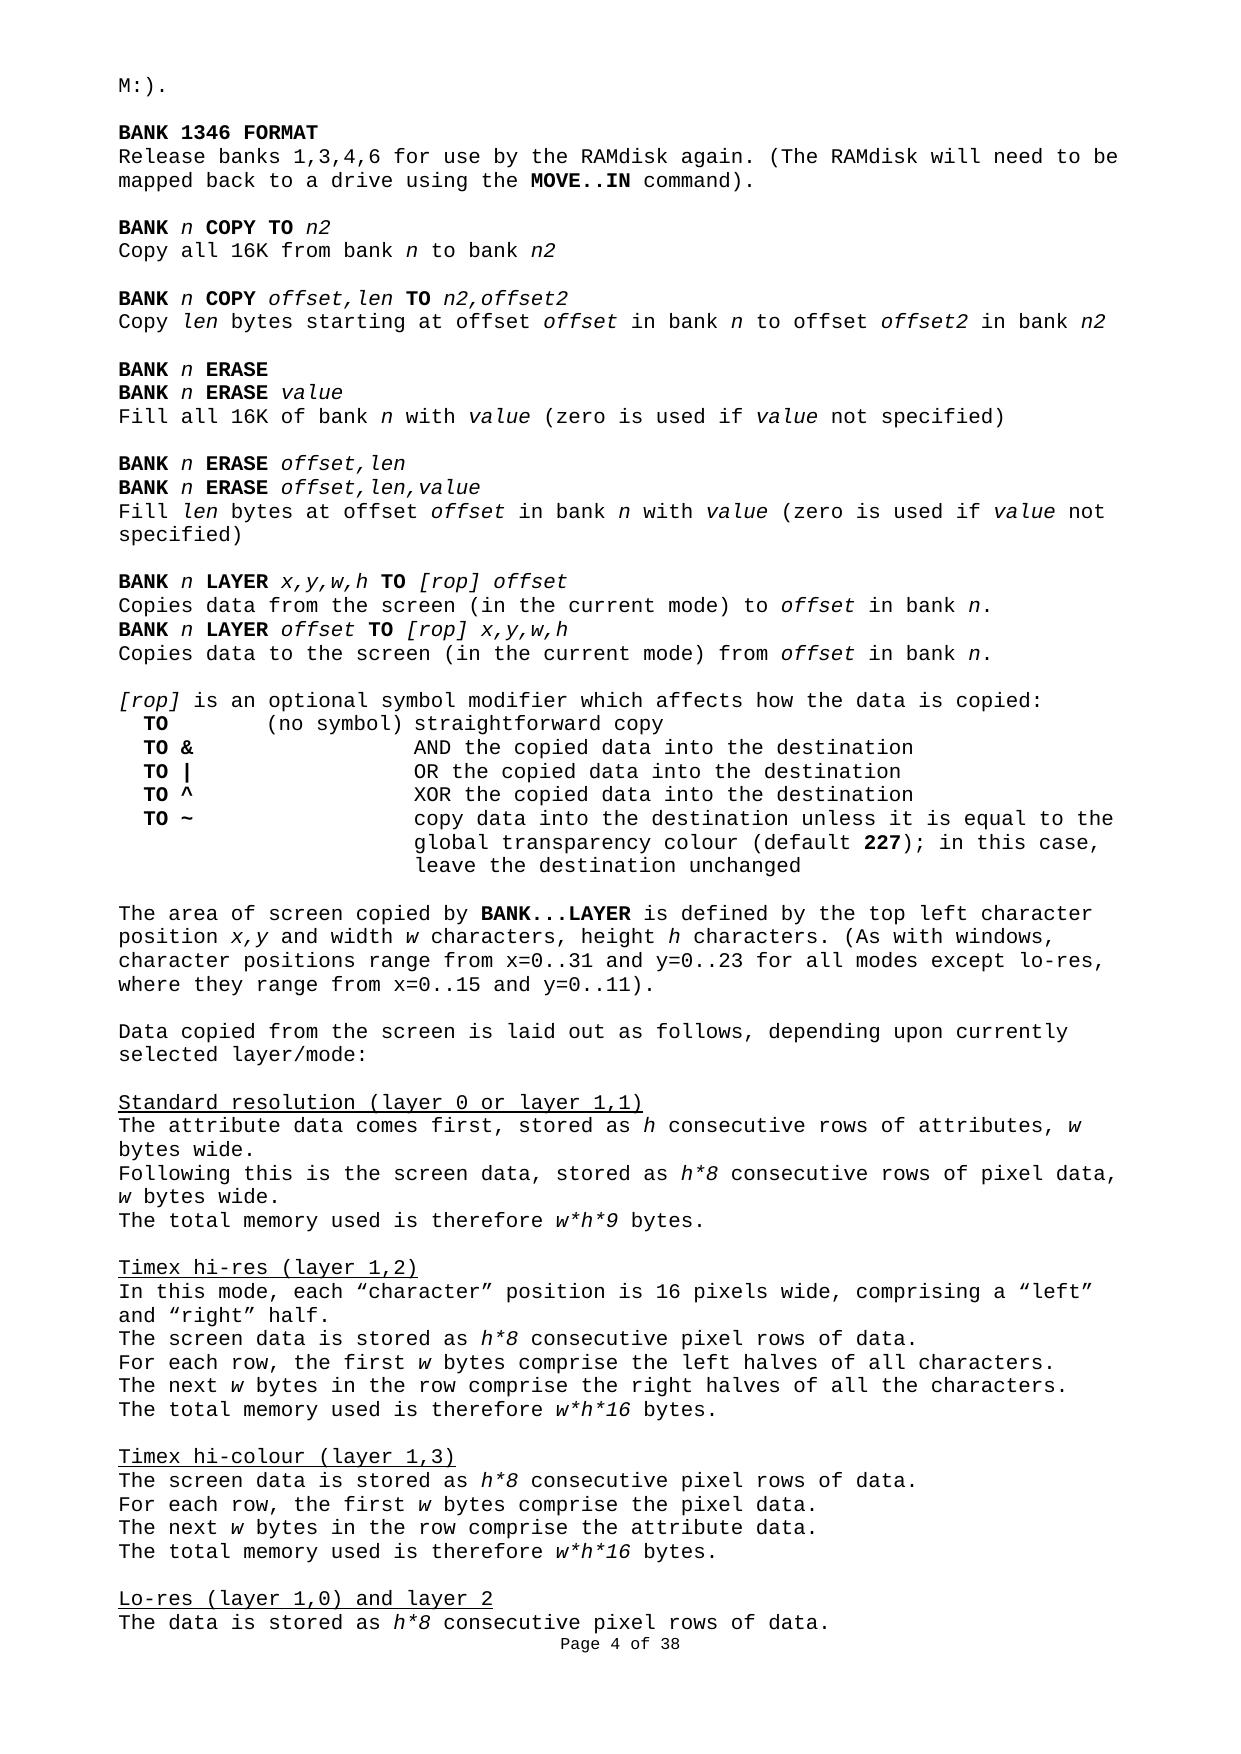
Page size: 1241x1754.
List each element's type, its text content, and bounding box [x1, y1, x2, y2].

text Lo-res (layer 1,0) and layer 2 [118, 1588, 1122, 1612]
text BANK n ERASE [118, 359, 1122, 382]
text BANK n ERASE offset,len [118, 453, 1122, 477]
text global transparency colour (default 227); in this case, [118, 832, 1122, 855]
text leave the destination unchanged [118, 855, 1122, 879]
text Data copied from the screen is laid out as follows, depending upon currently selected layer/mode: [118, 1021, 1122, 1068]
text Copy len bytes starting at offset offset in bank n to offset offset2 in bank n2 [118, 311, 1122, 335]
text Following this is the screen data, stored as h*8 consecutive rows of pixel data, w bytes wide. [118, 1163, 1122, 1210]
text M:). [118, 75, 1122, 99]
text The total memory used is therefore w*h*16 bytes. [118, 1541, 1122, 1565]
text Copy all 16K from bank n to bank n2 [118, 241, 1122, 264]
text Timex hi-colour (layer 1,3) [118, 1446, 1122, 1470]
text Release banks 1,3,4,6 for use by the RAMdisk again. (The RAMdisk will need to be mapped back to a drive using the MOVE..IN command). [118, 146, 1122, 193]
text Standard resolution (layer 0 or layer 1,1) [118, 1092, 1122, 1115]
text TO ^ XOR the copied data into the destination [118, 784, 1122, 808]
text TO & AND the copied data into the destination [118, 737, 1122, 761]
text TO | OR the copied data into the destination [118, 761, 1122, 784]
text The next w bytes in the row comprise the right halves of all the characters. [118, 1376, 1122, 1399]
text [rop] is an optional symbol modifier which affects how the data is copied: [118, 690, 1122, 713]
text BANK n COPY offset,len TO n2,offset2 [118, 288, 1122, 311]
text Copies data from the screen (in the current mode) to offset in bank n. [118, 595, 1122, 619]
text For each row, the first w bytes comprise the left halves of all characters. [118, 1352, 1122, 1376]
text The area of screen copied by BANK...LAYER is defined by the top left character position x,y and width w characters, height h characters. (As with windows, character positions range from x=0..31 and y=0..23 for all modes except lo-res, where they range from x=0..15 and y=0..11). [118, 903, 1122, 997]
text The total memory used is therefore w*h*9 bytes. [118, 1210, 1122, 1234]
text For each row, the first w bytes comprise the pixel data. [118, 1494, 1122, 1517]
text The attribute data comes first, stored as h consecutive rows of attributes, w bytes wide. [118, 1115, 1122, 1163]
text The next w bytes in the row comprise the attribute data. [118, 1517, 1122, 1541]
text TO ~ copy data into the destination unless it is equal to the [118, 808, 1122, 832]
text The screen data is stored as h*8 consecutive pixel rows of data. [118, 1470, 1122, 1494]
text BANK n ERASE value [118, 382, 1122, 406]
text Timex hi-res (layer 1,2) [118, 1257, 1122, 1281]
text BANK 1346 FORMAT [118, 122, 1122, 146]
text TO (no symbol) straightforward copy [118, 713, 1122, 737]
text BANK n LAYER offset TO [rop] x,y,w,h [118, 619, 1122, 642]
text Fill all 16K of bank n with value (zero is used if value not specified) [118, 406, 1122, 430]
text The total memory used is therefore w*h*16 bytes. [118, 1399, 1122, 1423]
text The screen data is stored as h*8 consecutive pixel rows of data. [118, 1328, 1122, 1352]
text The data is stored as h*8 consecutive pixel rows of data. [118, 1612, 1122, 1636]
text In this mode, each “character” position is 16 pixels wide, comprising a “left” and “right” half. [118, 1281, 1122, 1328]
text BANK n COPY TO n2 [118, 217, 1122, 241]
text BANK n ERASE offset,len,value [118, 477, 1122, 501]
text Fill len bytes at offset offset in bank n with value (zero is used if value not specified) [118, 501, 1122, 548]
text BANK n LAYER x,y,w,h TO [rop] offset [118, 572, 1122, 595]
text Copies data to the screen (in the current mode) from offset in bank n. [118, 642, 1122, 666]
